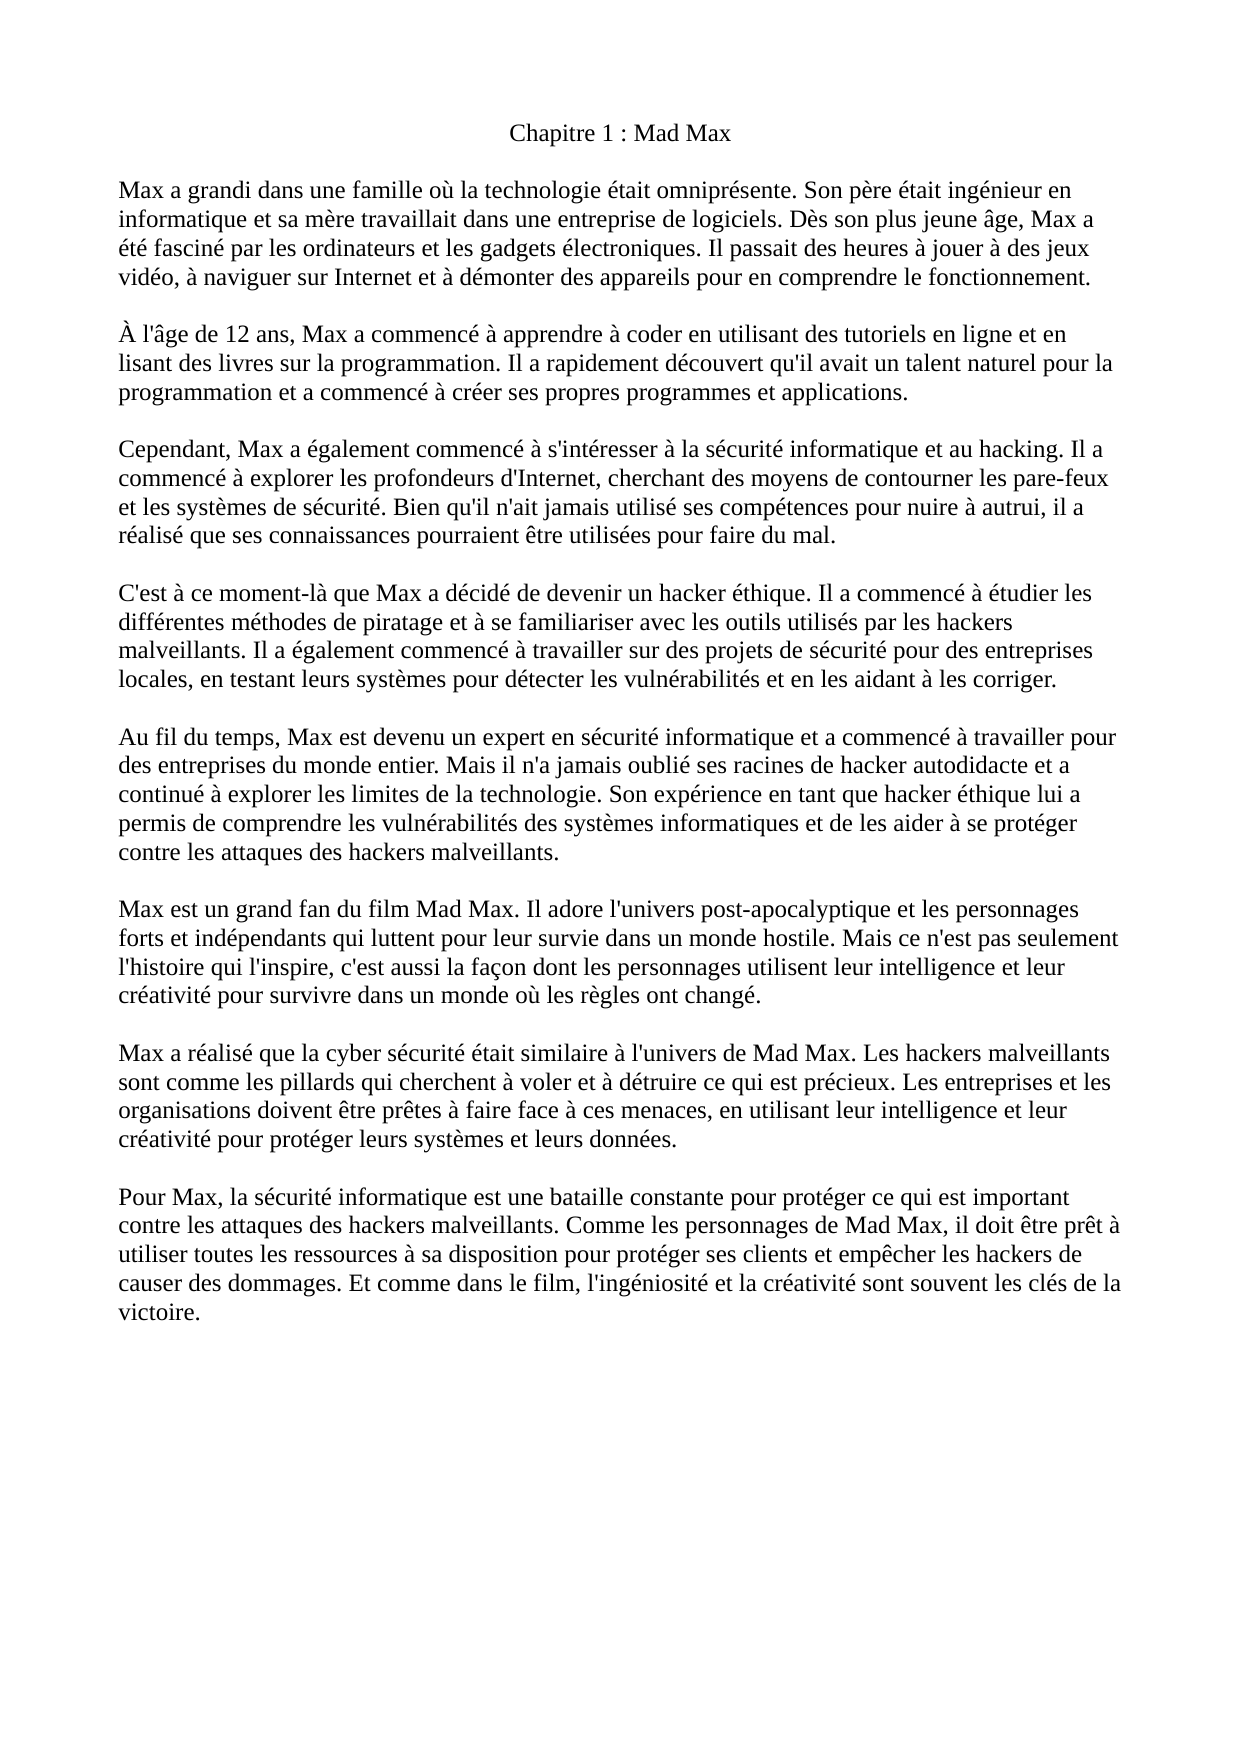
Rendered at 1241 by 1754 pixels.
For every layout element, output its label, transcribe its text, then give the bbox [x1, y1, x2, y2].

text C'est à ce moment-là que Max a décidé de devenir un hacker éthique. Il a commencé à étudier les différentes méthodes de piratage et à se familiariser avec les outils utilisés par les hackers malveillants. Il a également commencé à travailler sur des projets de sécurité pour des entreprises locales, en testant leurs systèmes pour détecter les vulnérabilités et en les aidant à les corriger. [118, 578, 1122, 693]
text Cependant, Max a également commencé à s'intéresser à la sécurité informatique et au hacking. Il a commencé à explorer les profondeurs d'Internet, cherchant des moyens de contourner les pare-feux et les systèmes de sécurité. Bien qu'il n'ait jamais utilisé ses compétences pour nuire à autrui, il a réalisé que ses connaissances pourraient être utilisées pour faire du mal. [118, 434, 1122, 549]
text Chapitre 1 : Mad Max [118, 118, 1122, 147]
text Max a réalisé que la cyber sécurité était similaire à l'univers de Mad Max. Les hackers malveillants sont comme les pillards qui cherchent à voler et à détruire ce qui est précieux. Les entreprises et les organisations doivent être prêtes à faire face à ces menaces, en utilisant leur intelligence et leur créativité pour protéger leurs systèmes et leurs données. [118, 1038, 1122, 1153]
text Au fil du temps, Max est devenu un expert en sécurité informatique et a commencé à travailler pour des entreprises du monde entier. Mais il n'a jamais oublié ses racines de hacker autodidacte et a continué à explorer les limites de la technologie. Son expérience en tant que hacker éthique lui a permis de comprendre les vulnérabilités des systèmes informatiques et de les aider à se protéger contre les attaques des hackers malveillants. [118, 722, 1122, 866]
text À l'âge de 12 ans, Max a commencé à apprendre à coder en utilisant des tutoriels en ligne et en lisant des livres sur la programmation. Il a rapidement découvert qu'il avait un talent naturel pour la programmation et a commencé à créer ses propres programmes et applications. [118, 319, 1122, 406]
text Max a grandi dans une famille où la technologie était omniprésente. Son père était ingénieur en informatique et sa mère travaillait dans une entreprise de logiciels. Dès son plus jeune âge, Max a été fasciné par les ordinateurs et les gadgets électroniques. Il passait des heures à jouer à des jeux vidéo, à naviguer sur Internet et à démonter des appareils pour en comprendre le fonctionnement. [118, 176, 1122, 291]
text Pour Max, la sécurité informatique est une bataille constante pour protéger ce qui est important contre les attaques des hackers malveillants. Comme les personnages de Mad Max, il doit être prêt à utiliser toutes les ressources à sa disposition pour protéger ses clients et empêcher les hackers de causer des dommages. Et comme dans le film, l'ingéniosité et la créativité sont souvent les clés de la victoire. [118, 1182, 1122, 1326]
text Max est un grand fan du film Mad Max. Il adore l'univers post-apocalyptique et les personnages forts et indépendants qui luttent pour leur survie dans un monde hostile. Mais ce n'est pas seulement l'histoire qui l'inspire, c'est aussi la façon dont les personnages utilisent leur intelligence et leur créativité pour survivre dans un monde où les règles ont changé. [118, 894, 1122, 1009]
